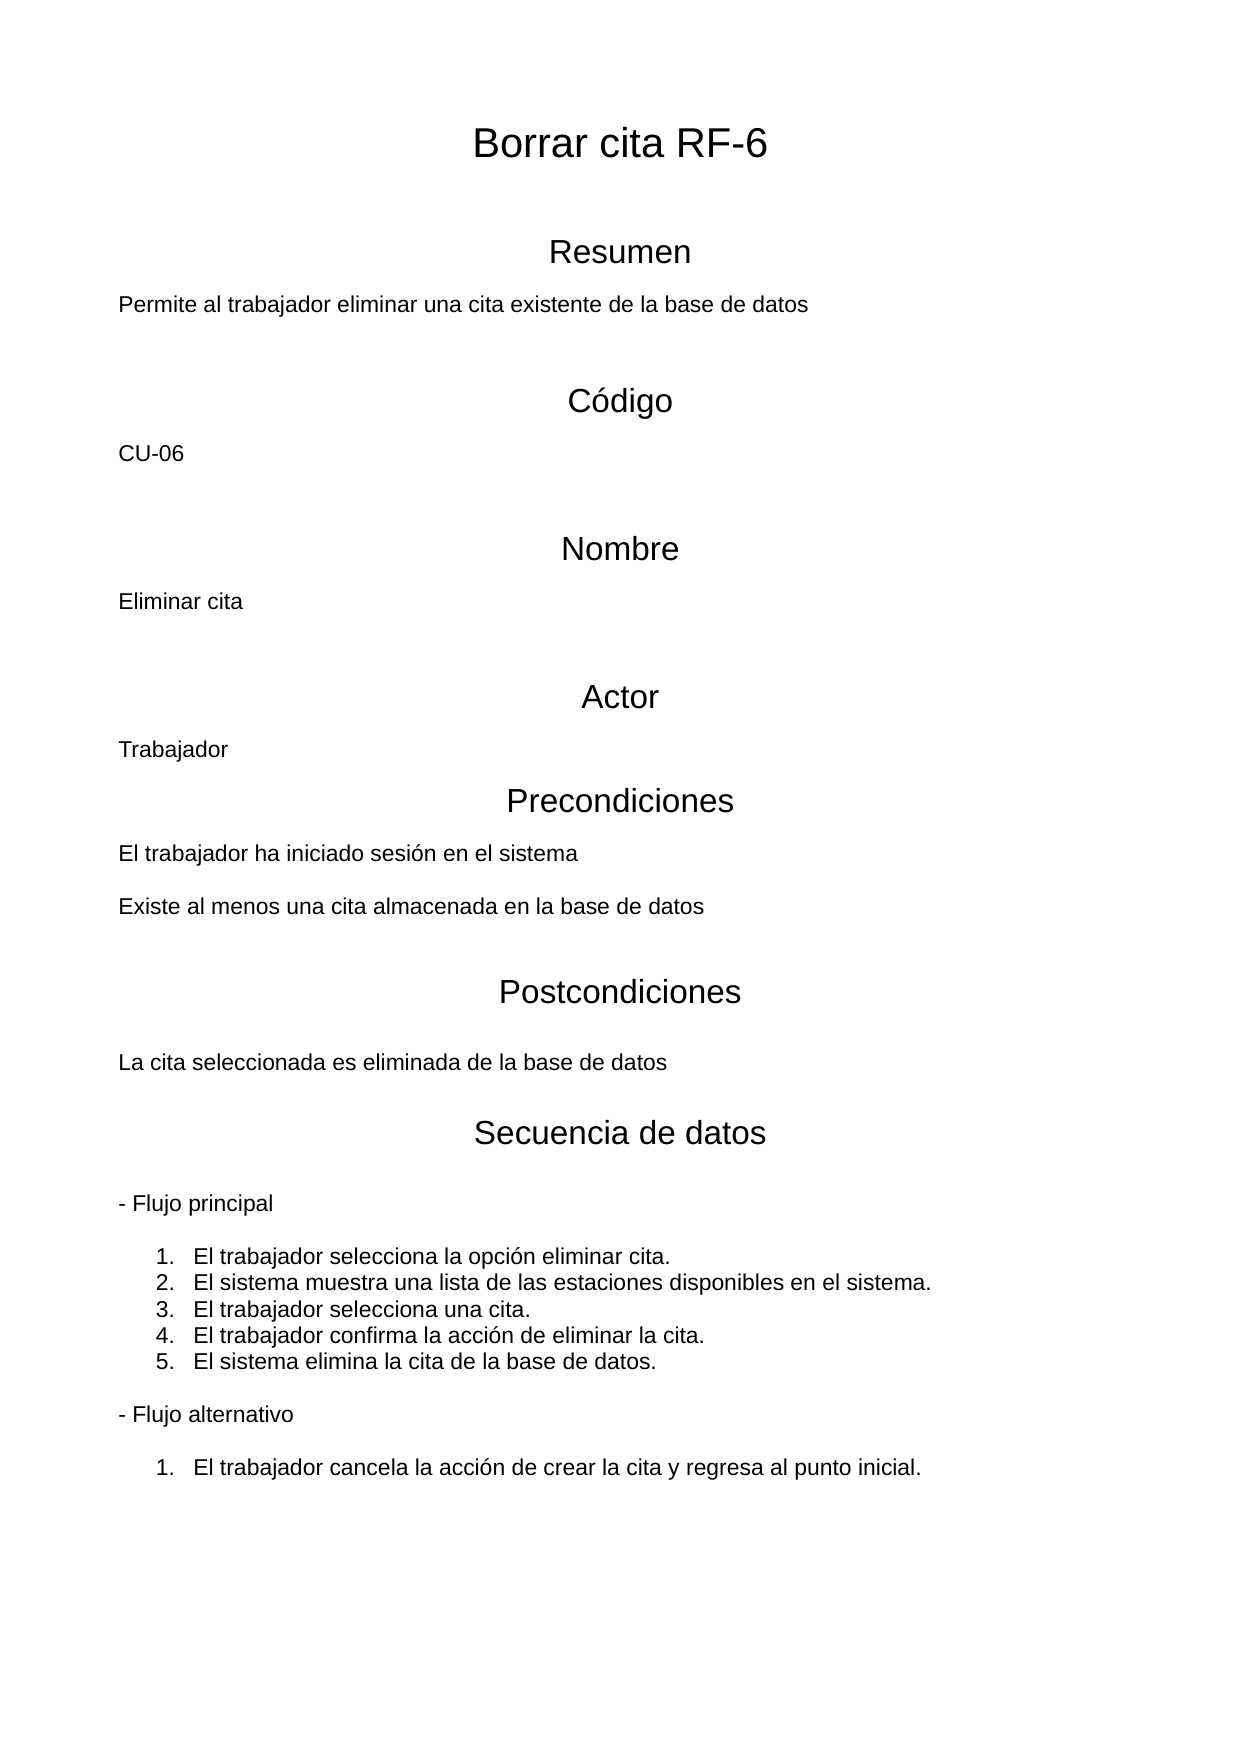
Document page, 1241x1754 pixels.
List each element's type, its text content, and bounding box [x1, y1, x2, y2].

text Resumen [118, 233, 1122, 271]
text Secuencia de datos [118, 1113, 1122, 1152]
text Actor [118, 678, 1122, 716]
list El trabajador selecciona la opción eliminar cita. [156, 1243, 1122, 1269]
text Eliminar cita [118, 588, 1122, 614]
text Trabajador [118, 736, 1122, 763]
text La cita seleccionada es eliminada de la base de datos [118, 1048, 1122, 1075]
text Código [118, 381, 1122, 419]
text Precondiciones [118, 781, 1122, 819]
text - Flujo alternativo [118, 1401, 1122, 1427]
text CU-06 [118, 440, 1122, 466]
text Existe al menos una cita almacenada en la base de datos [118, 893, 1122, 919]
text El trabajador ha iniciado sesión en el sistema [118, 840, 1122, 866]
text Postcondiciones [118, 972, 1122, 1010]
text Permite al trabajador eliminar una cita existente de la base de datos [118, 291, 1122, 318]
list El sistema muestra una lista de las estaciones disponibles en el sistema. [156, 1269, 1122, 1296]
list El sistema elimina la cita de la base de datos. [156, 1348, 1122, 1375]
text Borrar cita RF-6 [118, 118, 1122, 166]
list El trabajador cancela la acción de crear la cita y regresa al punto inicial. [156, 1454, 1122, 1480]
list El trabajador confirma la acción de eliminar la cita. [156, 1322, 1122, 1348]
list El trabajador selecciona una cita. [156, 1296, 1122, 1322]
text - Flujo principal [118, 1190, 1122, 1217]
text Nombre [118, 529, 1122, 568]
